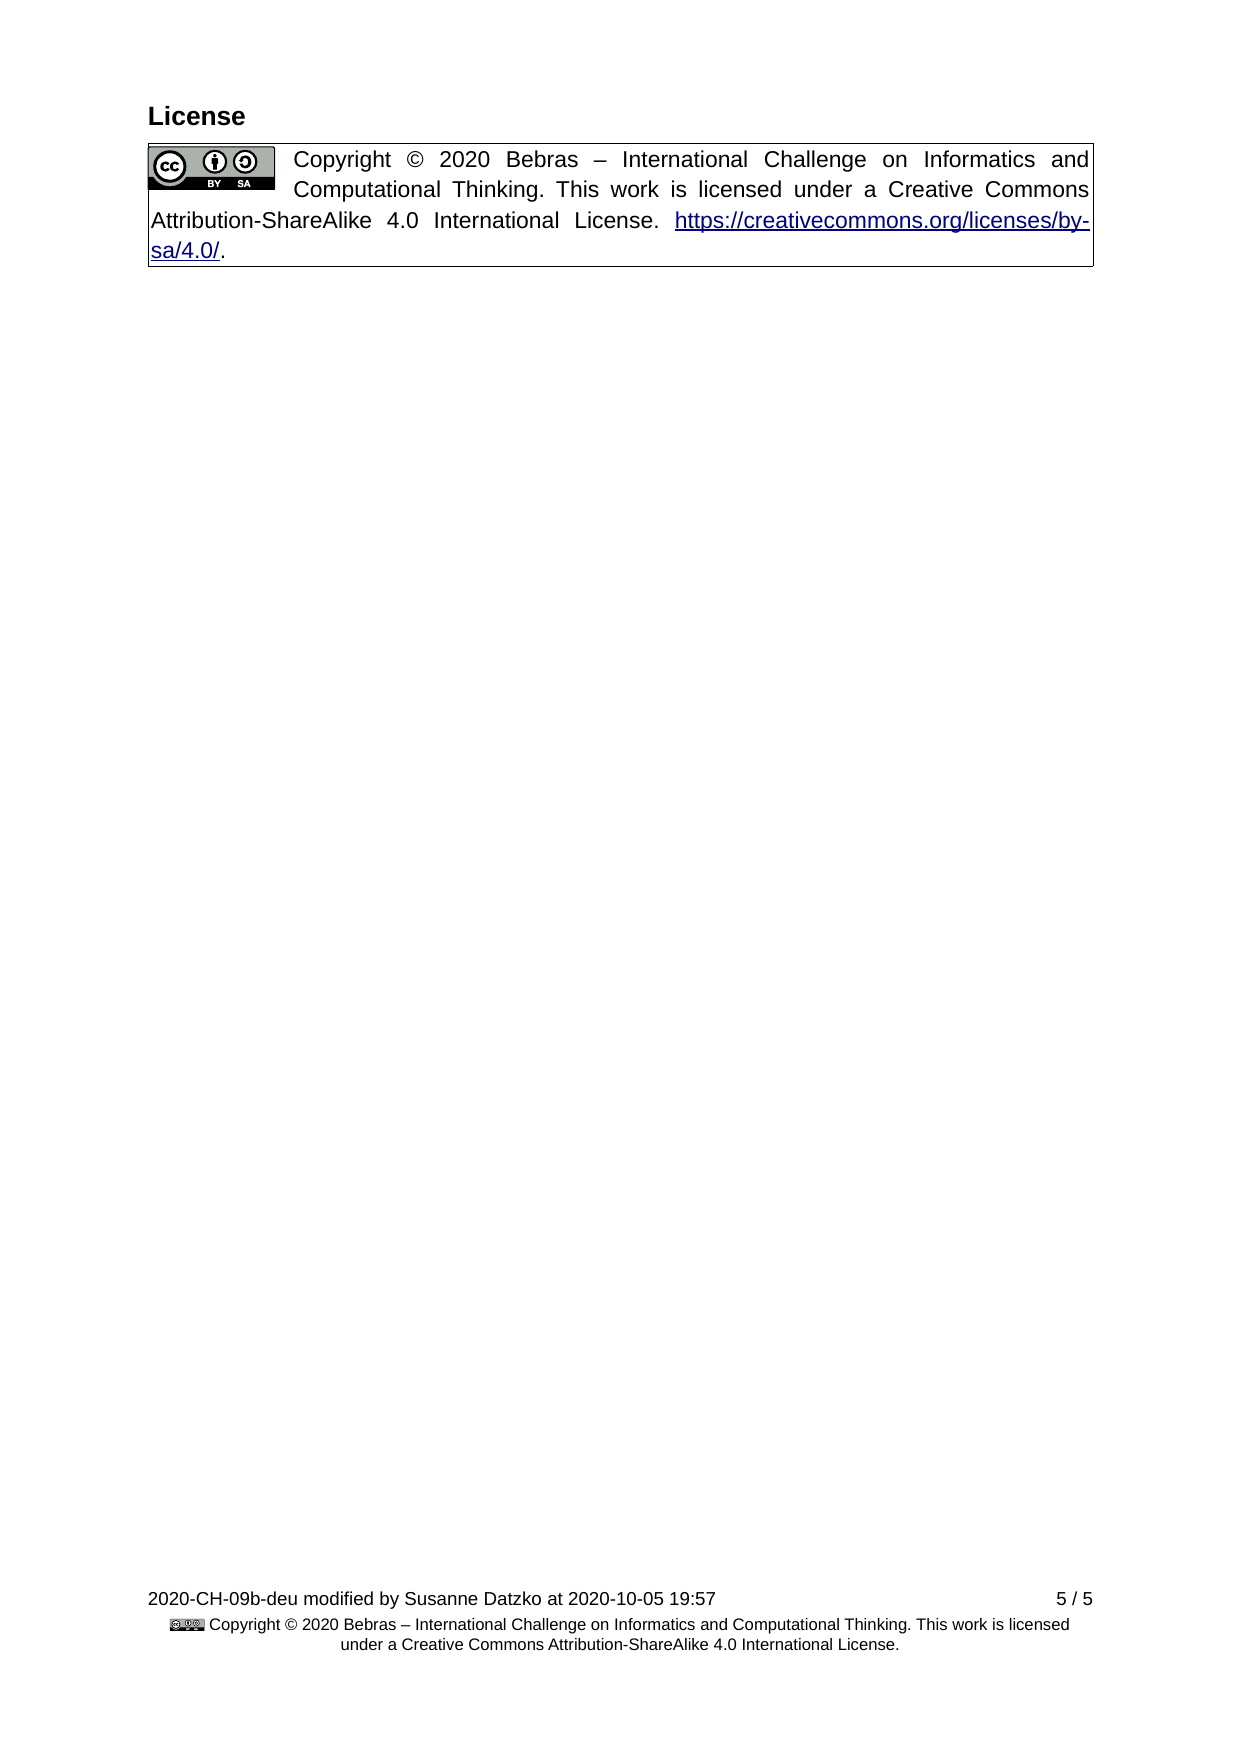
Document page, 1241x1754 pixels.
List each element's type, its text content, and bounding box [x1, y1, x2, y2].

subtitle License [148, 100, 1093, 131]
text Copyright © 2020 Bebras – International Challenge on Informatics and Computational Thinking. This work is licensed under a Creative Commons Attribution-ShareAlike 4.0 International License. https://creativecommons.org/licenses/by-sa/4.0/. [149, 144, 1093, 266]
